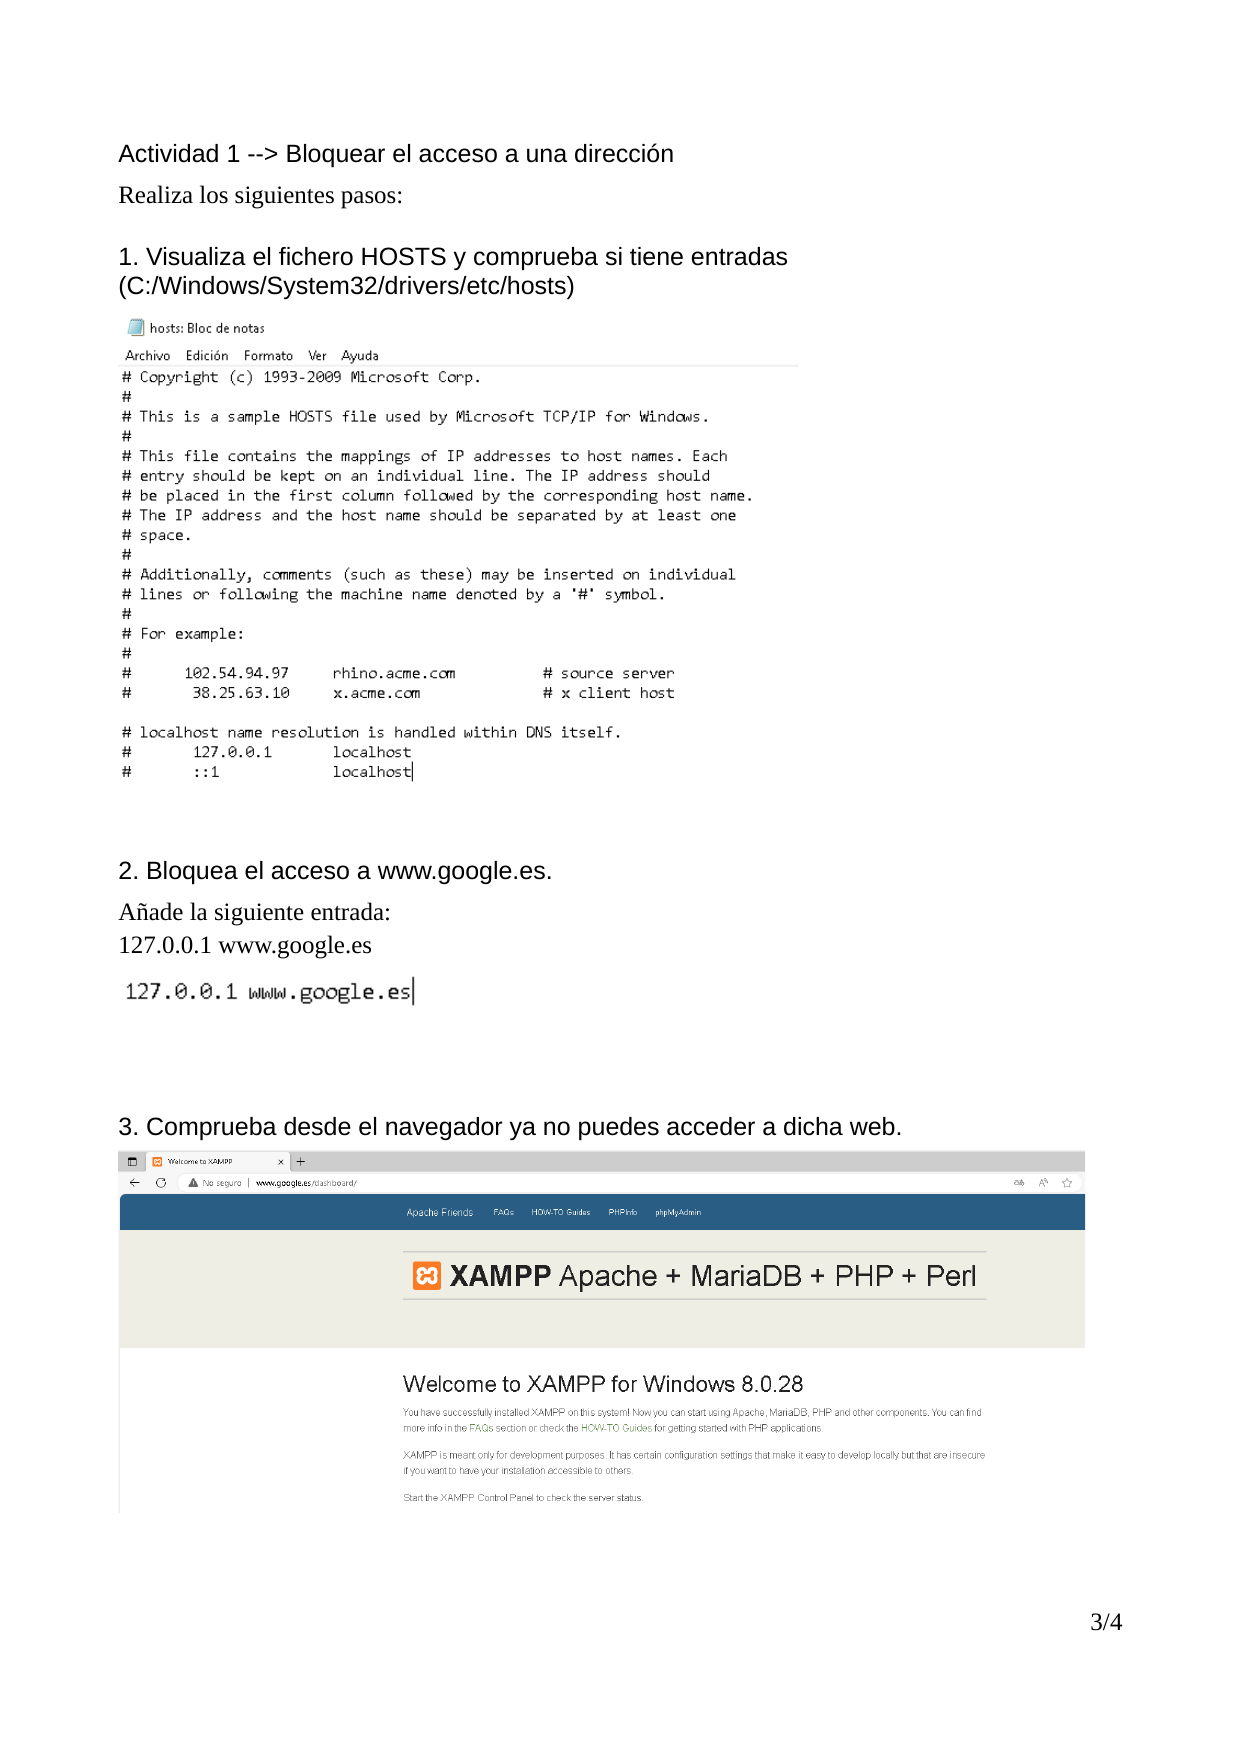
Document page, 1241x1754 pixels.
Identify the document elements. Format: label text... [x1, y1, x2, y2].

subtitle 1. Visualiza el fichero HOSTS y comprueba si tiene entradas (C:/Windows/System32/drivers/etc/hosts) [118, 242, 1122, 300]
subtitle Actividad 1 --> Bloquear el acceso a una dirección [118, 139, 1122, 168]
picture [118, 312, 799, 790]
picture [118, 1150, 1086, 1513]
subtitle 2. Bloquea el acceso a www.google.es. [118, 856, 1122, 884]
text Realiza los siguientes pasos: [118, 180, 1122, 209]
subtitle 3. Comprueba desde el navegador ya no puedes acceder a dicha web. [118, 1112, 1122, 1141]
picture [118, 963, 444, 1040]
text Añade la siguiente entrada: 127.0.0.1 www.google.es [118, 897, 1122, 959]
